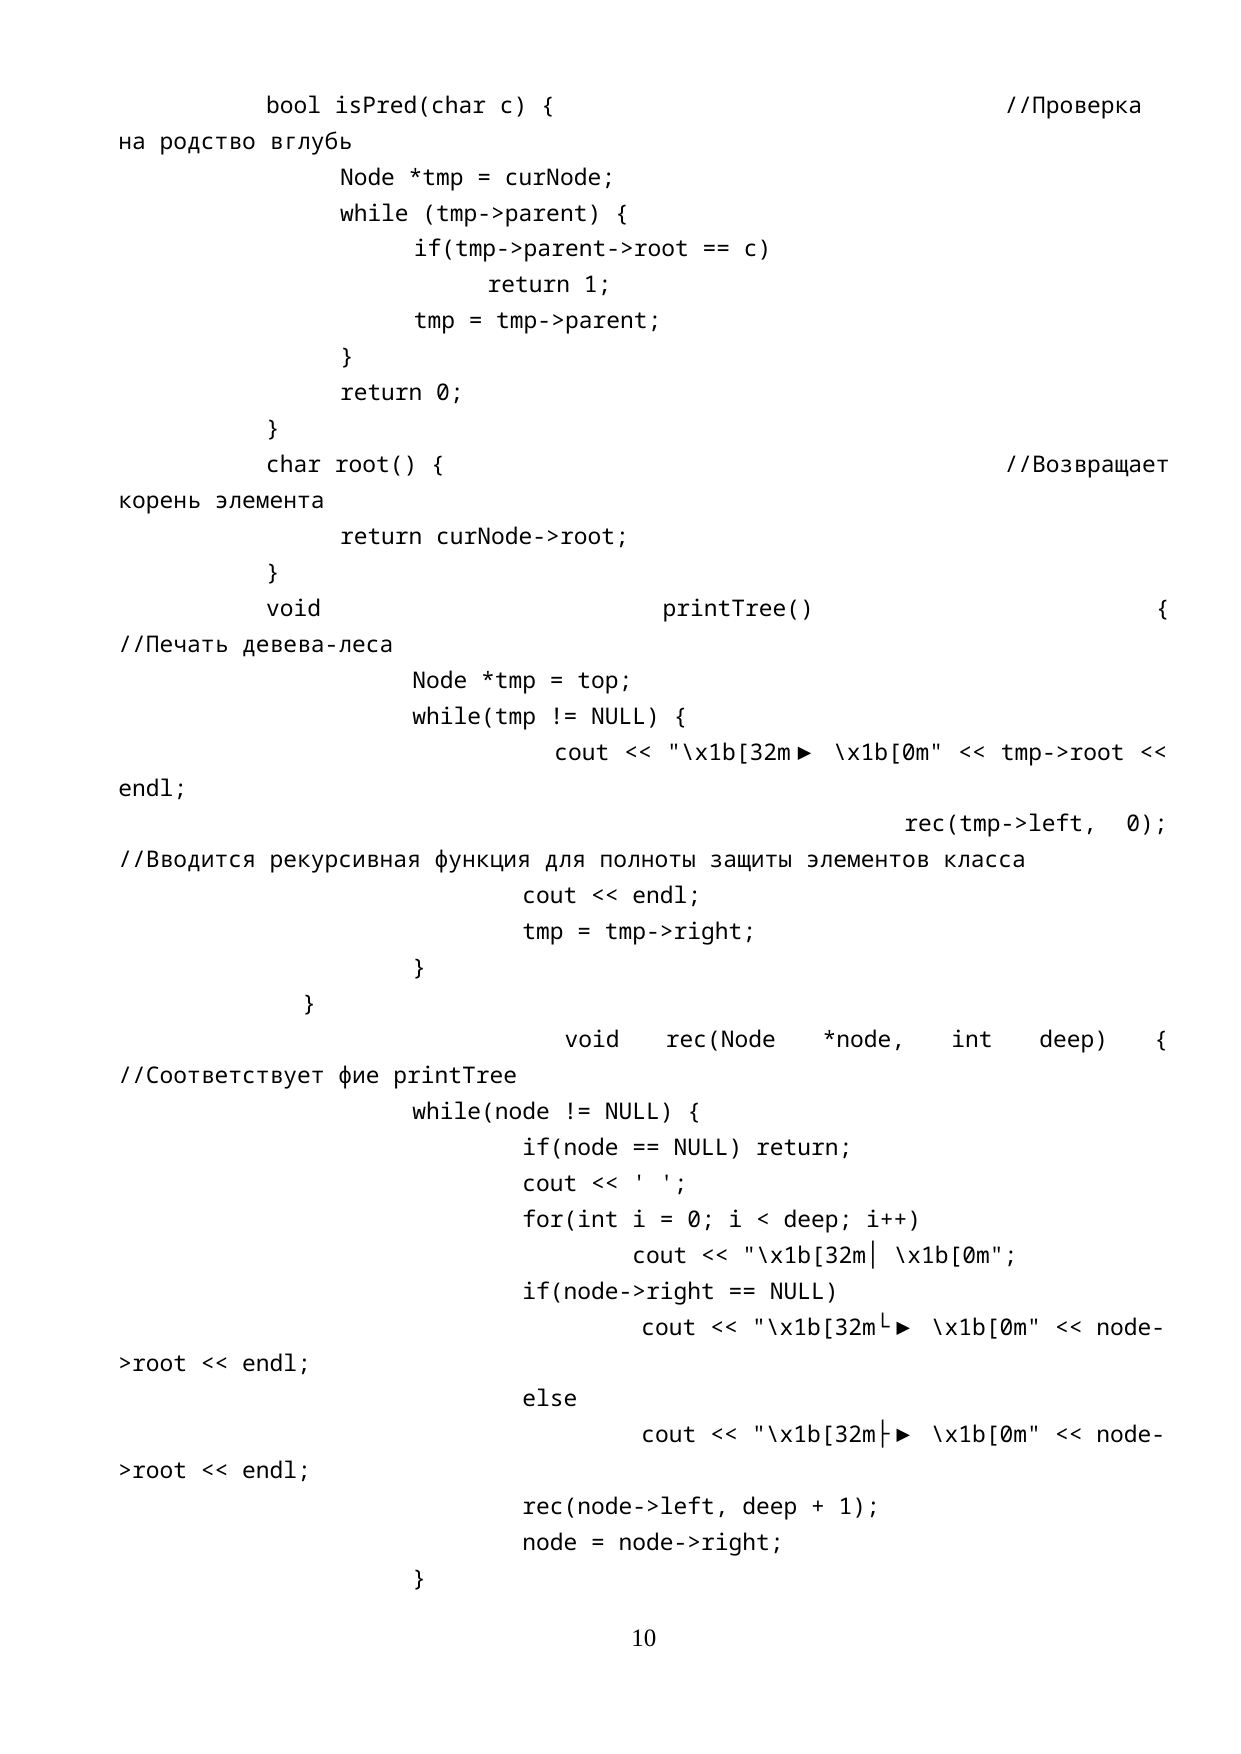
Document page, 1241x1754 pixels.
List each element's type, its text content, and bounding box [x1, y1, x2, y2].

text cout << endl; [118, 879, 1169, 911]
text rec(node->left, deep + 1); [118, 1490, 1169, 1521]
text tmp = tmp->right; [118, 915, 1169, 946]
text } [118, 951, 1169, 982]
text return 1; [118, 268, 1169, 299]
text } [118, 340, 1169, 371]
text char root() { //Возвращает корень элемента [118, 448, 1169, 515]
text Node *tmp = curNode; [118, 161, 1169, 192]
text tmp = tmp->parent; [118, 304, 1169, 336]
text return 0; [118, 376, 1169, 407]
text } [118, 556, 1169, 587]
text else [118, 1382, 1169, 1414]
text } [118, 412, 1169, 443]
text } [118, 1562, 1169, 1593]
text cout << ' '; [118, 1167, 1169, 1198]
text if(node->right == NULL) [118, 1274, 1169, 1306]
text if(tmp->parent->root == c) [118, 232, 1169, 264]
text while(node != NULL) { [118, 1095, 1169, 1126]
text node = node->right; [118, 1526, 1169, 1557]
text void rec(Node *node, int deep) { //Соответствует фие printTree [118, 1023, 1169, 1090]
text while(tmp != NULL) { [118, 699, 1169, 731]
text cout << "\x1b[32m└▶ \x1b[0m" << node->root << endl; [118, 1311, 1169, 1378]
text if(node == NULL) return; [118, 1131, 1169, 1162]
text for(int i = 0; i < deep; i++) [118, 1203, 1169, 1234]
text void printTree() { //Печать девева-леса [118, 592, 1169, 659]
text while (tmp->parent) { [118, 196, 1169, 228]
text cout << "\x1b[32m▶ \x1b[0m" << tmp->root << endl; [118, 736, 1169, 803]
text rec(tmp->left, 0); //Вводится рекурсивная функция для полноты защиты элементов класса [118, 807, 1169, 874]
text cout << "\x1b[32m├▶ \x1b[0m" << node->root << endl; [118, 1418, 1169, 1486]
text } [118, 987, 1169, 1018]
text Node *tmp = top; [118, 664, 1169, 695]
text cout << "\x1b[32m│ \x1b[0m"; [118, 1239, 1169, 1270]
text return curNode->root; [118, 520, 1169, 551]
text bool isPred(char c) { //Проверка на родство вглубь [118, 89, 1169, 156]
